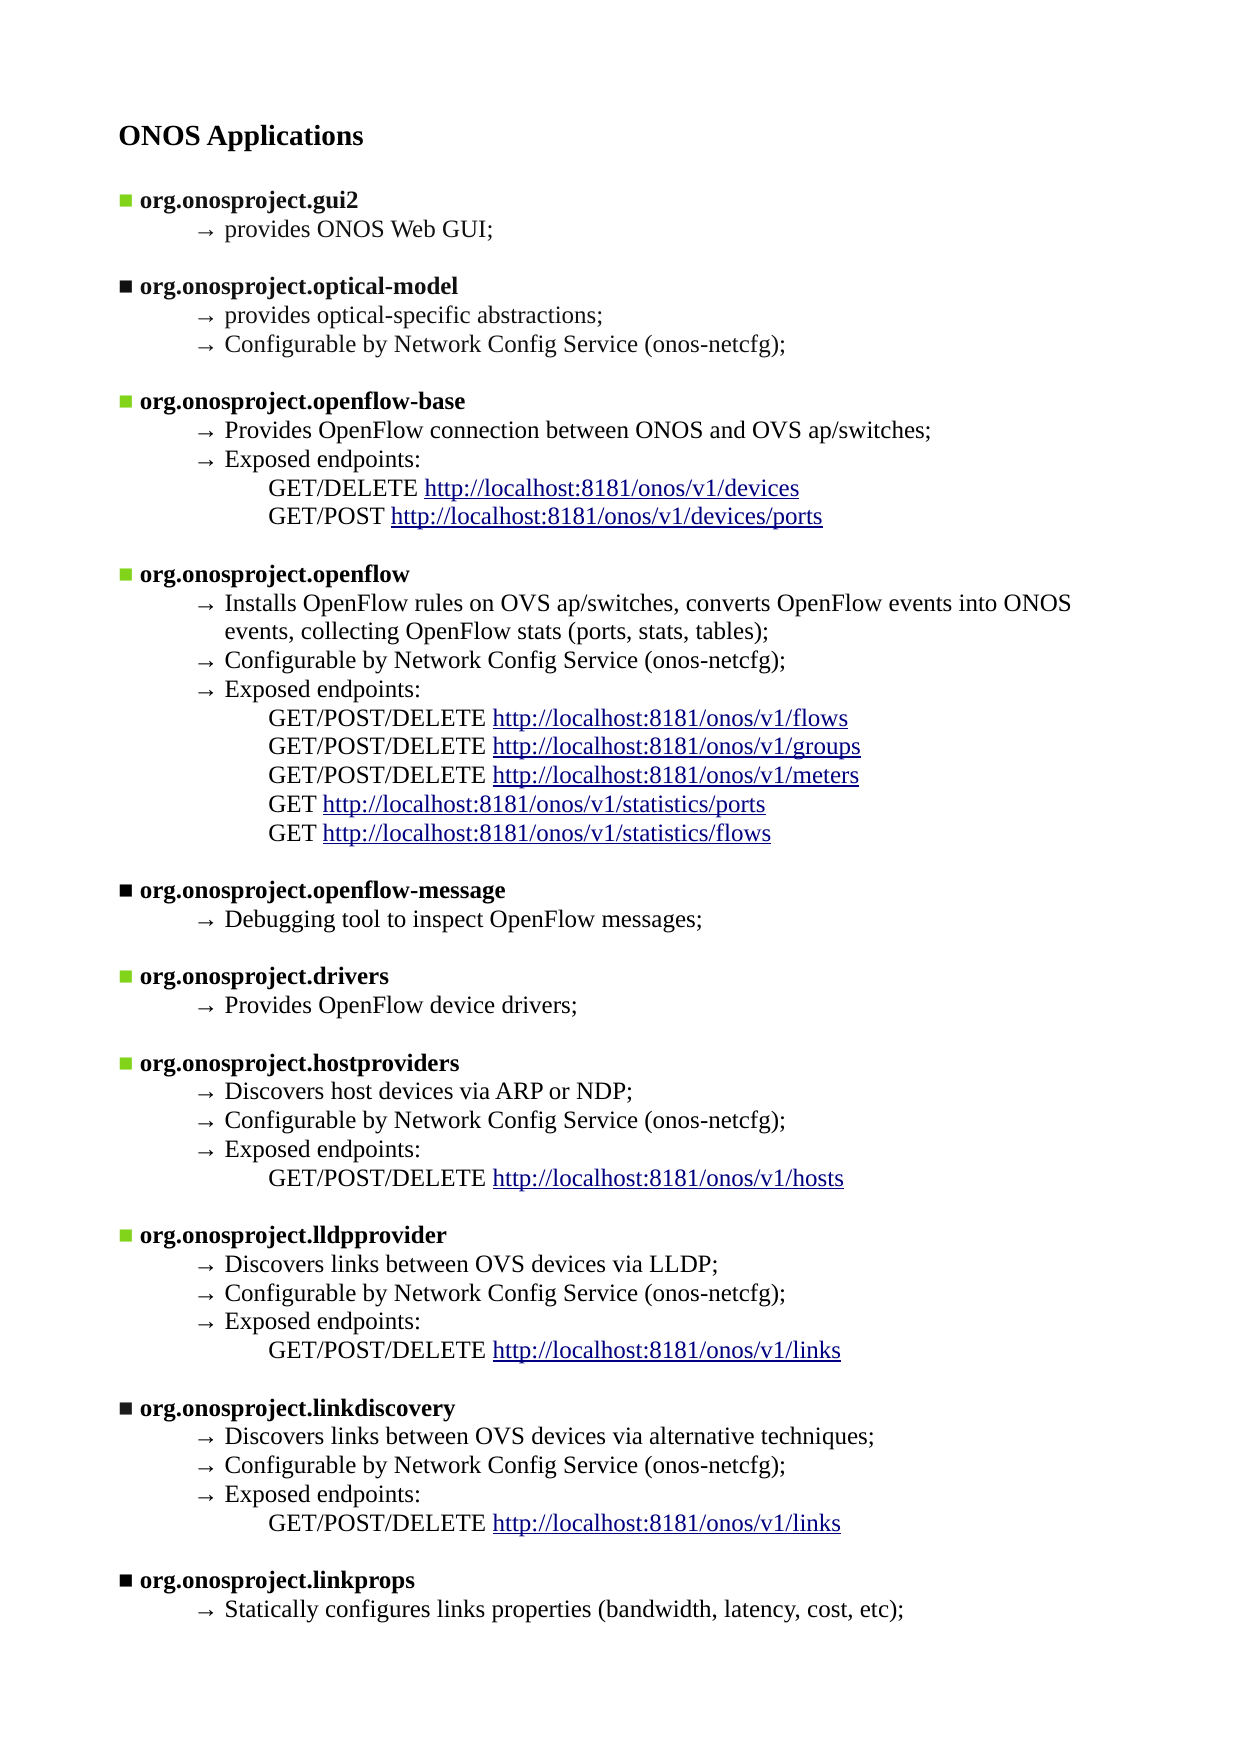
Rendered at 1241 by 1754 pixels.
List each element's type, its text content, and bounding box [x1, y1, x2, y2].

text → Configurable by Network Config Service (onos-netcfg); [118, 645, 1122, 674]
text ■ org.onosproject.openflow [118, 559, 1122, 588]
text → Statically configures links properties (bandwidth, latency, cost, etc); [118, 1594, 1122, 1623]
text → Exposed endpoints: [118, 1134, 1122, 1163]
text → Configurable by Network Config Service (onos-netcfg); [118, 329, 1122, 358]
text ■ org.onosproject.linkdiscovery [118, 1393, 1122, 1421]
text ■ org.onosproject.linkprops [118, 1565, 1122, 1594]
text ■ org.onosproject.lldpprovider [118, 1220, 1122, 1249]
text GET/POST/DELETE http://localhost:8181/onos/v1/links [118, 1508, 1122, 1536]
text → Debugging tool to inspect OpenFlow messages; [118, 904, 1122, 933]
text → Provides OpenFlow connection between ONOS and OVS ap/switches; [118, 415, 1122, 444]
text → Exposed endpoints: [118, 1479, 1122, 1508]
text → Installs OpenFlow rules on OVS ap/switches, converts OpenFlow events into ONOS events, collecting OpenFlow stats (ports, stats, tables); [118, 588, 1122, 645]
text → Discovers links between OVS devices via LLDP; [118, 1249, 1122, 1278]
text GET/POST http://localhost:8181/onos/v1/devices/ports [118, 501, 1122, 530]
text ■ org.onosproject.drivers [118, 961, 1122, 990]
text → Provides OpenFlow device drivers; [118, 990, 1122, 1019]
text → Discovers host devices via ARP or NDP; [118, 1076, 1122, 1105]
text ONOS Applications [118, 118, 1122, 152]
text GET/POST/DELETE http://localhost:8181/onos/v1/links [118, 1335, 1122, 1364]
text ■ org.onosproject.gui2 [118, 185, 1122, 214]
text → Exposed endpoints: [118, 674, 1122, 703]
text → provides optical-specific abstractions; [118, 300, 1122, 329]
text → Exposed endpoints: [118, 1306, 1122, 1335]
text ■ org.onosproject.optical-model [118, 271, 1122, 300]
text → Exposed endpoints: [118, 444, 1122, 473]
text ■ org.onosproject.openflow-base [118, 386, 1122, 415]
text GET/DELETE http://localhost:8181/onos/v1/devices [118, 473, 1122, 501]
text GET/POST/DELETE http://localhost:8181/onos/v1/hosts [118, 1163, 1122, 1191]
text GET http://localhost:8181/onos/v1/statistics/ports [118, 789, 1122, 818]
text → Configurable by Network Config Service (onos-netcfg); [118, 1105, 1122, 1134]
text GET/POST/DELETE http://localhost:8181/onos/v1/flows [118, 703, 1122, 731]
text → Configurable by Network Config Service (onos-netcfg); [118, 1450, 1122, 1479]
text ■ org.onosproject.hostproviders [118, 1048, 1122, 1076]
text GET/POST/DELETE http://localhost:8181/onos/v1/meters [118, 760, 1122, 789]
text → provides ONOS Web GUI; [118, 214, 1122, 243]
text ■ org.onosproject.openflow-message [118, 875, 1122, 904]
text → Discovers links between OVS devices via alternative techniques; [118, 1421, 1122, 1450]
text GET http://localhost:8181/onos/v1/statistics/flows [118, 818, 1122, 846]
text → Configurable by Network Config Service (onos-netcfg); [118, 1278, 1122, 1306]
text GET/POST/DELETE http://localhost:8181/onos/v1/groups [118, 731, 1122, 760]
